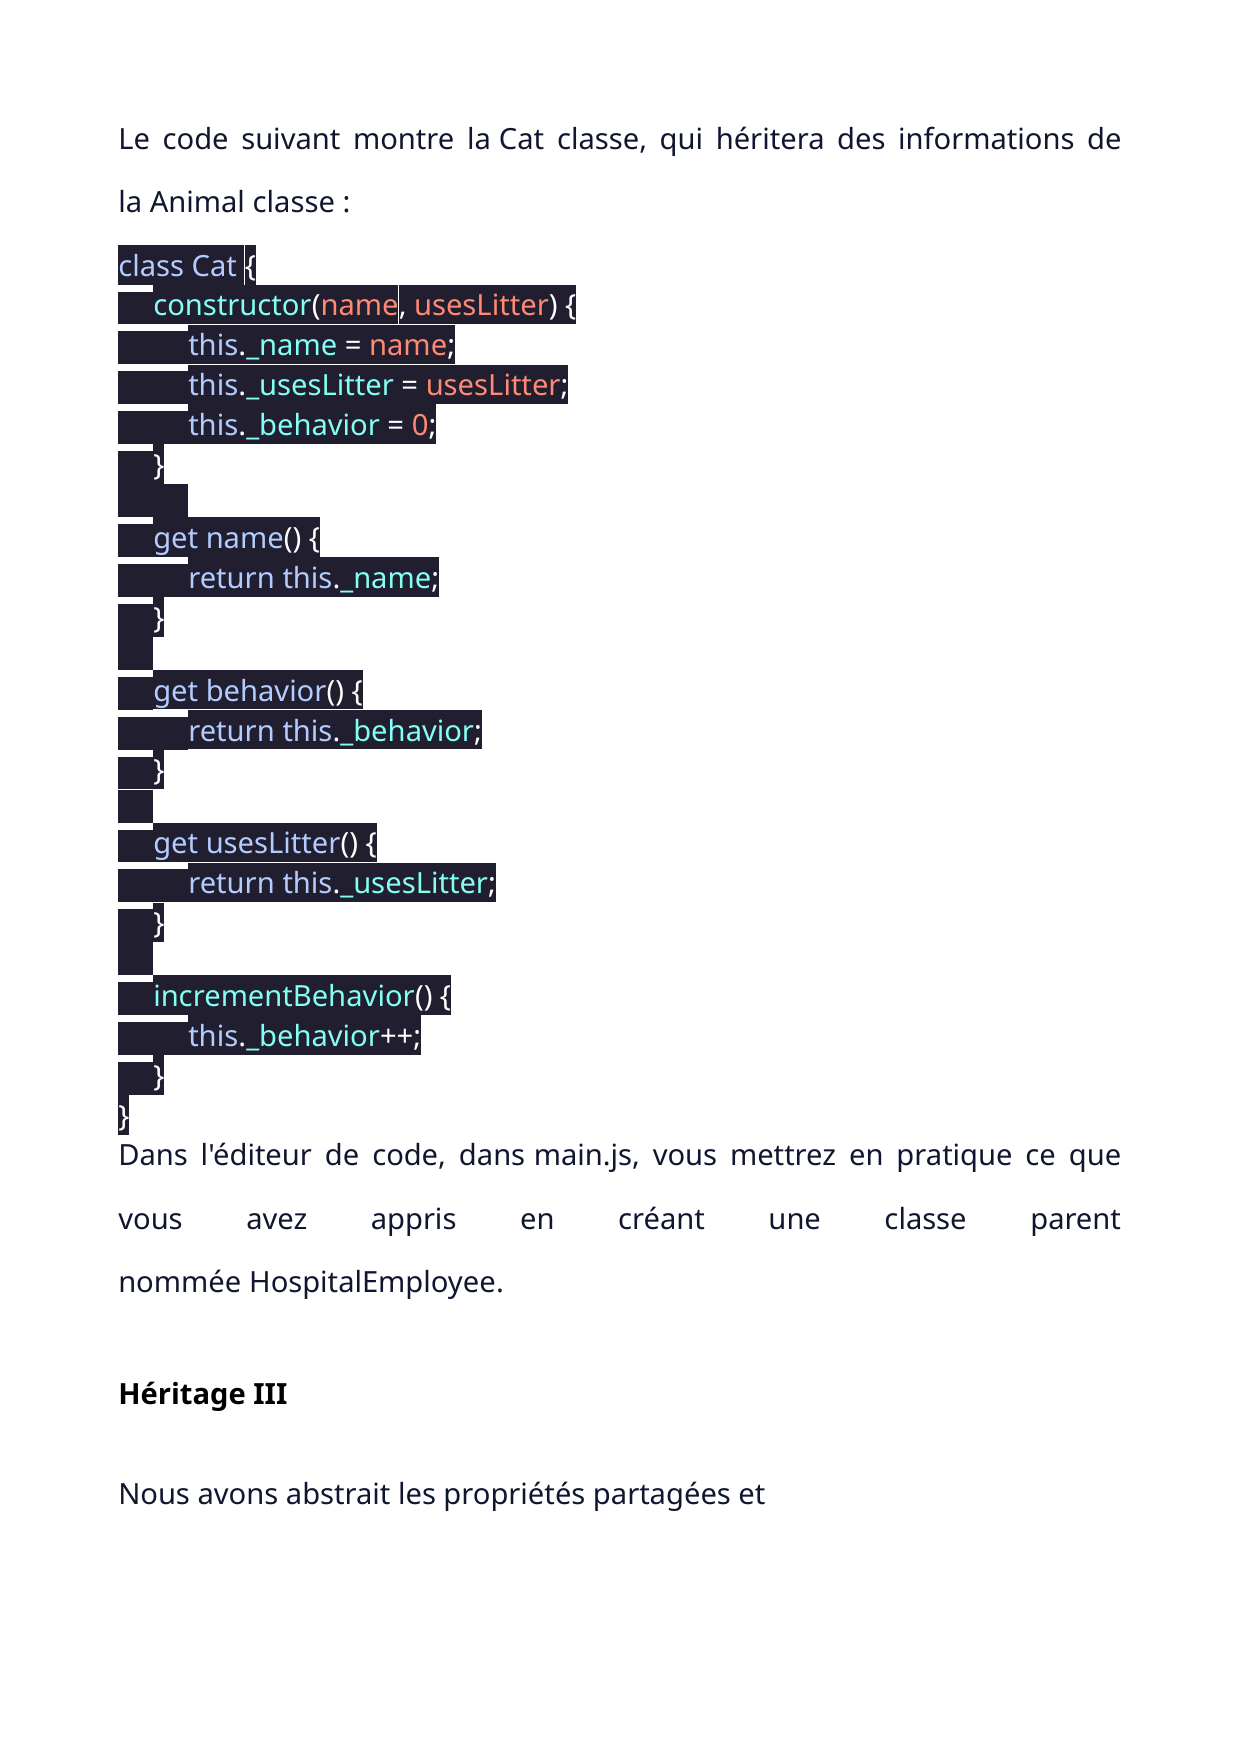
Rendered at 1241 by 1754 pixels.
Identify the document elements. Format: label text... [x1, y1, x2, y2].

subtitle Héritage III [118, 1373, 1122, 1413]
text this._behavior = 0; [118, 404, 1122, 444]
text this._usesLitter = usesLitter; [118, 364, 1122, 404]
text constructor(name, usesLitter) { [118, 285, 1122, 324]
text } [118, 902, 1122, 942]
text return this._usesLitter; [118, 862, 1122, 902]
text return this._behavior; [118, 710, 1122, 750]
text get behavior() { [118, 670, 1122, 710]
text this._behavior++; [118, 1015, 1122, 1055]
text class Cat { [118, 245, 1122, 285]
text Dans l'éditeur de code, dans main.js, vous mettrez en pratique ce que vous avez appris en créant une classe parent nommée HospitalEmployee. [118, 1135, 1122, 1301]
text get usesLitter() { [118, 823, 1122, 862]
text Le code suivant montre la Cat classe, qui héritera des informations de la Animal classe : [118, 118, 1122, 221]
text } [118, 597, 1122, 637]
text return this._name; [118, 557, 1122, 597]
text incrementBehavior() { [118, 975, 1122, 1015]
text this._name = name; [118, 324, 1122, 364]
text } [118, 750, 1122, 789]
text } [118, 1095, 1122, 1135]
text Nous avons abstrait les propriétés partagées et [118, 1473, 1122, 1513]
text get name() { [118, 517, 1122, 557]
text } [118, 444, 1122, 484]
text } [118, 1055, 1122, 1095]
